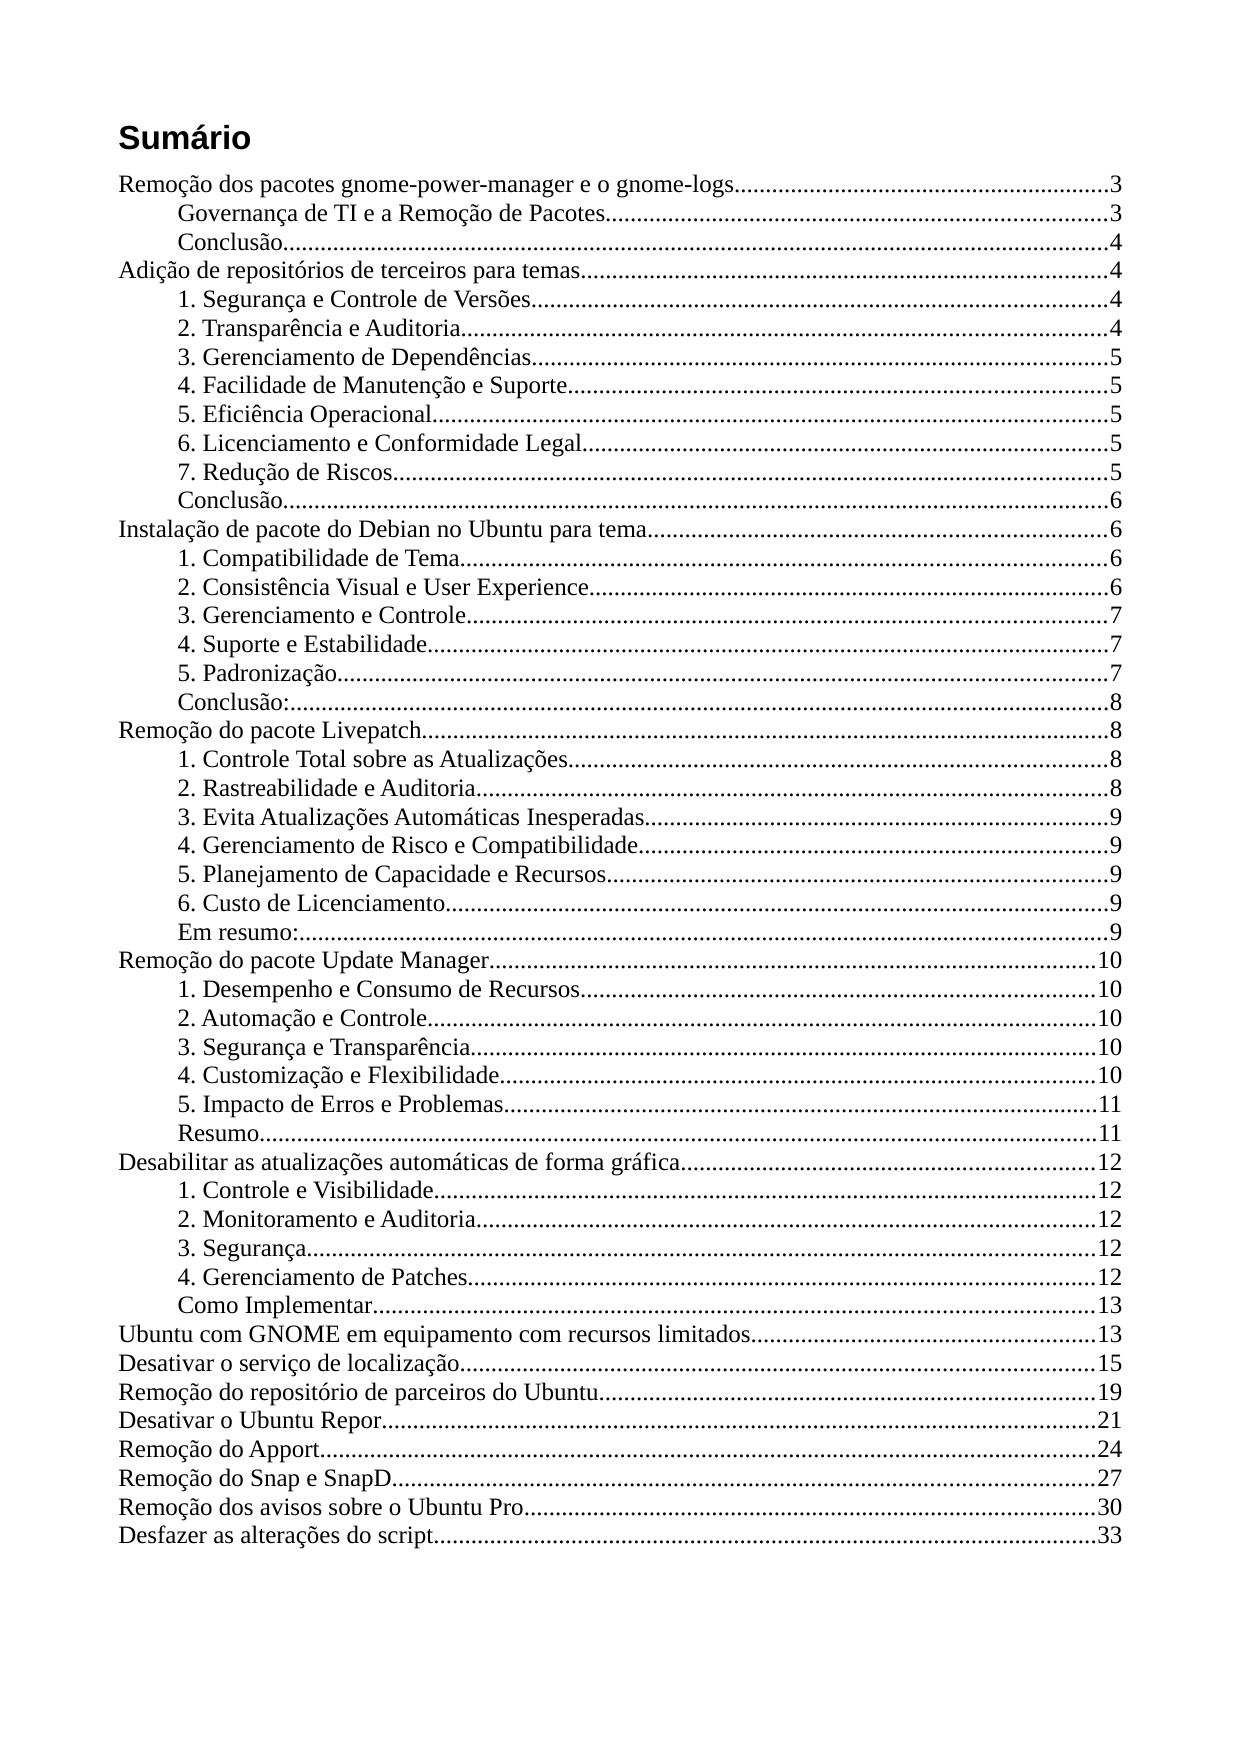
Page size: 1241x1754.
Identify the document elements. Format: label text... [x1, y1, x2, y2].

text 3. Gerenciamento de Dependências 5 [177, 342, 1122, 370]
text Conclusão 6 [177, 485, 1122, 514]
text 1. Controle Total sobre as Atualizações 8 [177, 744, 1122, 773]
text Ubuntu com GNOME em equipamento com recursos limitados 13 [118, 1319, 1122, 1348]
text Instalação de pacote do Debian no Ubuntu para tema 6 [118, 514, 1122, 543]
text Remoção do pacote Livepatch 8 [118, 715, 1122, 744]
text Remoção dos pacotes gnome-power-manager e o gnome-logs 3 [118, 169, 1122, 198]
subtitle Sumário [118, 118, 1122, 157]
text 1. Segurança e Controle de Versões 4 [177, 284, 1122, 313]
text Conclusão: 8 [177, 687, 1122, 715]
text 4. Gerenciamento de Patches 12 [177, 1262, 1122, 1290]
text 2. Consistência Visual e User Experience 6 [177, 572, 1122, 600]
text 5. Impacto de Erros e Problemas 11 [177, 1089, 1122, 1118]
text Desfazer as alterações do script 33 [118, 1520, 1122, 1549]
text Desativar o serviço de localização 15 [118, 1348, 1122, 1377]
text 6. Custo de Licenciamento 9 [177, 888, 1122, 917]
text Remoção do pacote Update Manager 10 [118, 945, 1122, 974]
text 1. Desempenho e Consumo de Recursos 10 [177, 974, 1122, 1003]
text 2. Monitoramento e Auditoria 12 [177, 1204, 1122, 1233]
text 3. Segurança e Transparência 10 [177, 1032, 1122, 1060]
text Remoção dos avisos sobre o Ubuntu Pro 30 [118, 1492, 1122, 1520]
text 4. Customização e Flexibilidade 10 [177, 1060, 1122, 1089]
text Adição de repositórios de terceiros para temas 4 [118, 255, 1122, 284]
text 7. Redução de Riscos 5 [177, 457, 1122, 485]
text 1. Compatibilidade de Tema 6 [177, 543, 1122, 572]
text Remoção do repositório de parceiros do Ubuntu 19 [118, 1377, 1122, 1405]
text 5. Padronização 7 [177, 658, 1122, 687]
text Desabilitar as atualizações automáticas de forma gráfica 12 [118, 1147, 1122, 1175]
text Desativar o Ubuntu Repor 21 [118, 1405, 1122, 1434]
text 4. Gerenciamento de Risco e Compatibilidade 9 [177, 830, 1122, 859]
text 4. Suporte e Estabilidade 7 [177, 629, 1122, 658]
text Conclusão 4 [177, 227, 1122, 255]
text 6. Licenciamento e Conformidade Legal 5 [177, 428, 1122, 457]
text 1. Controle e Visibilidade 12 [177, 1175, 1122, 1204]
text Remoção do Apport 24 [118, 1434, 1122, 1463]
text 2. Automação e Controle 10 [177, 1003, 1122, 1032]
text 2. Rastreabilidade e Auditoria 8 [177, 773, 1122, 802]
text 5. Planejamento de Capacidade e Recursos 9 [177, 859, 1122, 888]
text 3. Segurança 12 [177, 1233, 1122, 1262]
text 3. Evita Atualizações Automáticas Inesperadas 9 [177, 802, 1122, 830]
text Remoção do Snap e SnapD 27 [118, 1463, 1122, 1492]
text Em resumo: 9 [177, 917, 1122, 945]
text Como Implementar 13 [177, 1290, 1122, 1319]
text Governança de TI e a Remoção de Pacotes 3 [177, 198, 1122, 227]
text 3. Gerenciamento e Controle 7 [177, 600, 1122, 629]
text Resumo 11 [177, 1118, 1122, 1147]
text 4. Facilidade de Manutenção e Suporte 5 [177, 370, 1122, 399]
text 5. Eficiência Operacional 5 [177, 399, 1122, 428]
text 2. Transparência e Auditoria 4 [177, 313, 1122, 342]
